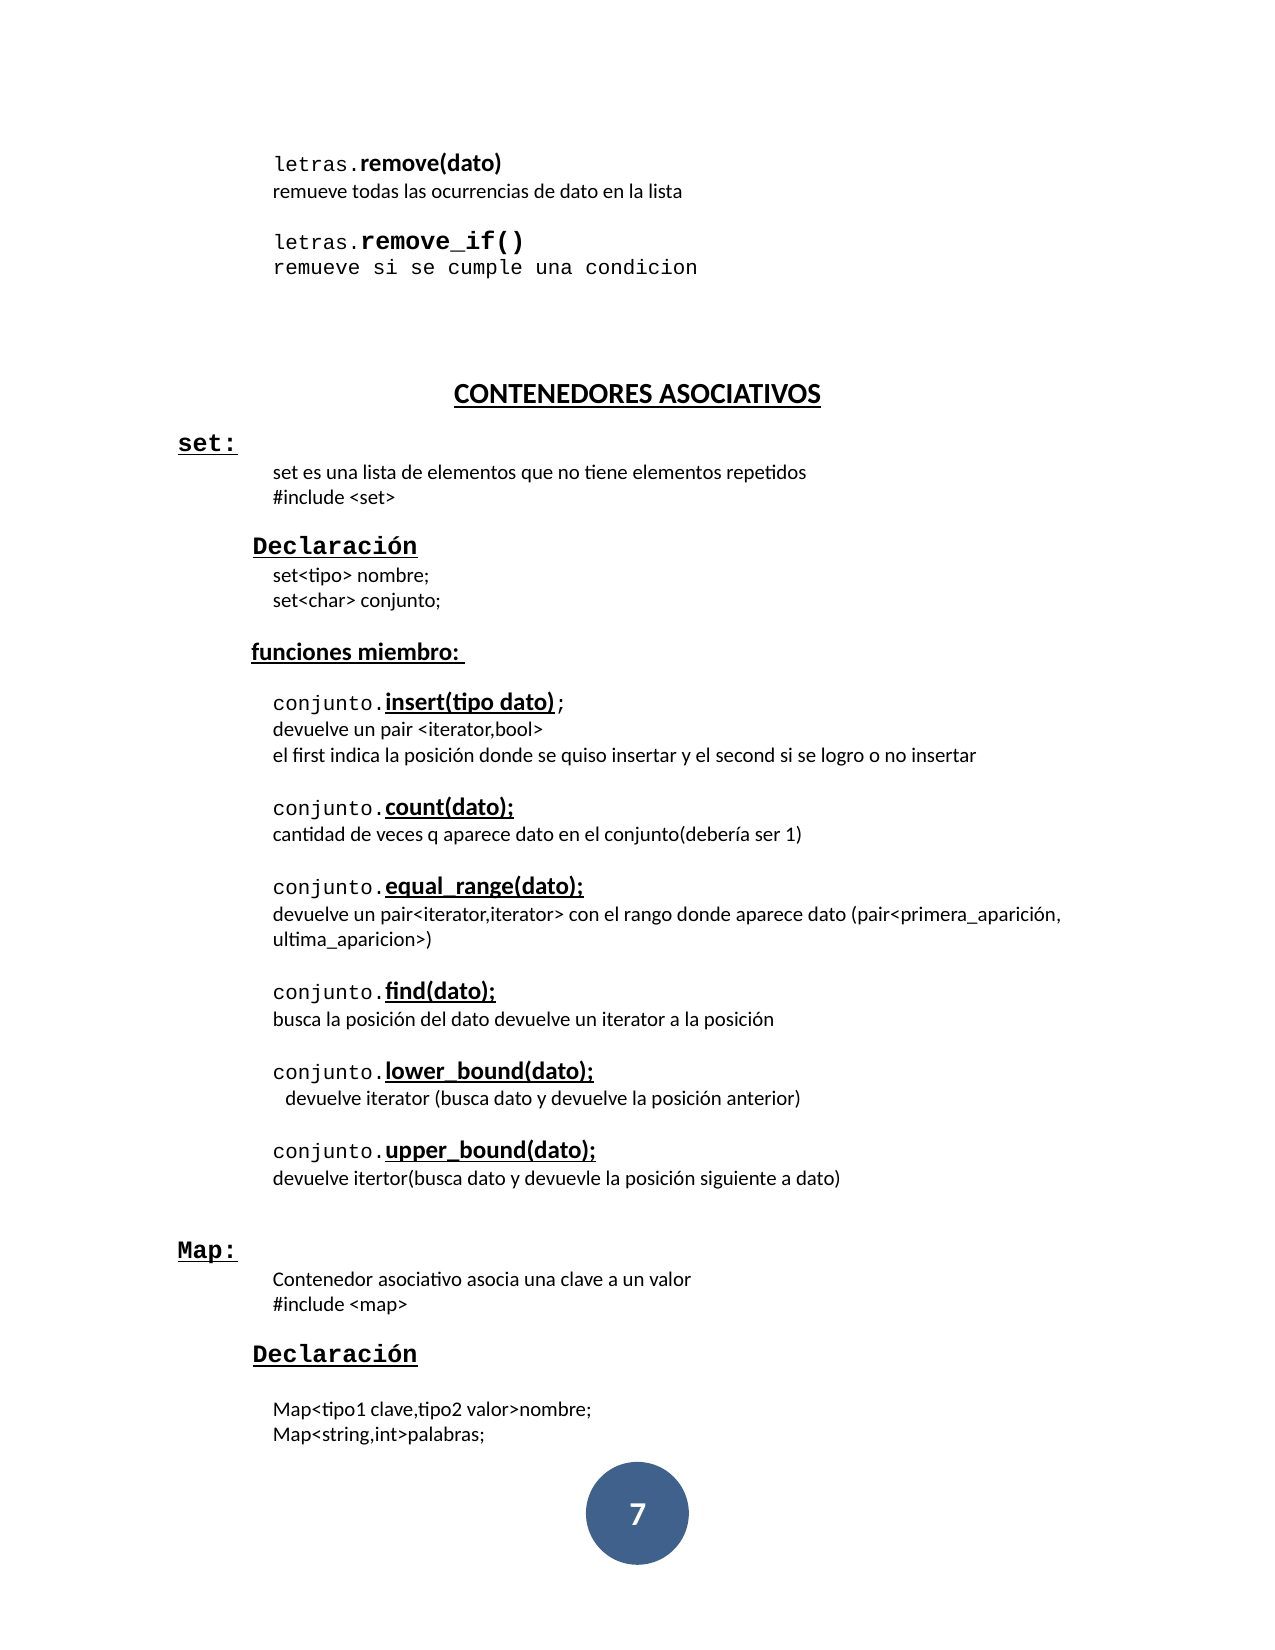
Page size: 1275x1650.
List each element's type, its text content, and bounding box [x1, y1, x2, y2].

text devuelve iterator (busca dato y devuelve la posición anterior) [177, 1086, 1098, 1111]
text Contenedor asociativo asocia una clave a un valor [177, 1266, 1098, 1291]
text el first indica la posición donde se quiso insertar y el second si se logro o no insertar [177, 742, 1098, 767]
text conjunto.upper_bound(dato); [177, 1134, 1098, 1165]
text Map<string,int>palabras; [177, 1421, 1098, 1447]
text set<char> conjunto; [177, 587, 1098, 613]
text #include <map> [177, 1291, 1098, 1317]
text set: [177, 431, 1098, 459]
text devuelve itertor(busca dato y devuevle la posición siguiente a dato) [177, 1165, 1098, 1191]
text Map<tipo1 clave,tipo2 valor>nombre; [177, 1396, 1098, 1421]
text Map: [177, 1237, 1098, 1266]
text cantidad de veces q aparece dato en el conjunto(debería ser 1) [177, 821, 1098, 847]
text set<tipo> nombre; [177, 562, 1098, 587]
text CONTENEDORES ASOCIATIVOS [177, 376, 1098, 411]
text set es una lista de elementos que no tiene elementos repetidos [177, 459, 1098, 484]
text #include <set> [177, 484, 1098, 510]
text devuelve un pair <iterator,bool> [177, 716, 1098, 742]
text conjunto.equal_range(dato); [177, 870, 1098, 901]
text conjunto.find(dato); [177, 975, 1098, 1006]
text remueve si se cumple una condicion [177, 257, 1098, 281]
text Declaración [177, 533, 1098, 562]
text Declaración [177, 1342, 1098, 1370]
text letras.remove_if() [177, 229, 1098, 257]
text letras.remove(dato) [177, 148, 1098, 178]
text conjunto.count(dato); [177, 791, 1098, 821]
text remueve todas las ocurrencias de dato en la lista [177, 178, 1098, 203]
text conjunto.insert(tipo dato); [177, 686, 1098, 716]
text conjunto.lower_bound(dato); [177, 1055, 1098, 1086]
text busca la posición del dato devuelve un iterator a la posición [177, 1006, 1098, 1031]
text funciones miembro: [177, 636, 1098, 667]
text devuelve un pair<iterator,iterator> con el rango donde aparece dato (pair<primera_aparición, ultima_aparicion>) [273, 901, 1098, 952]
